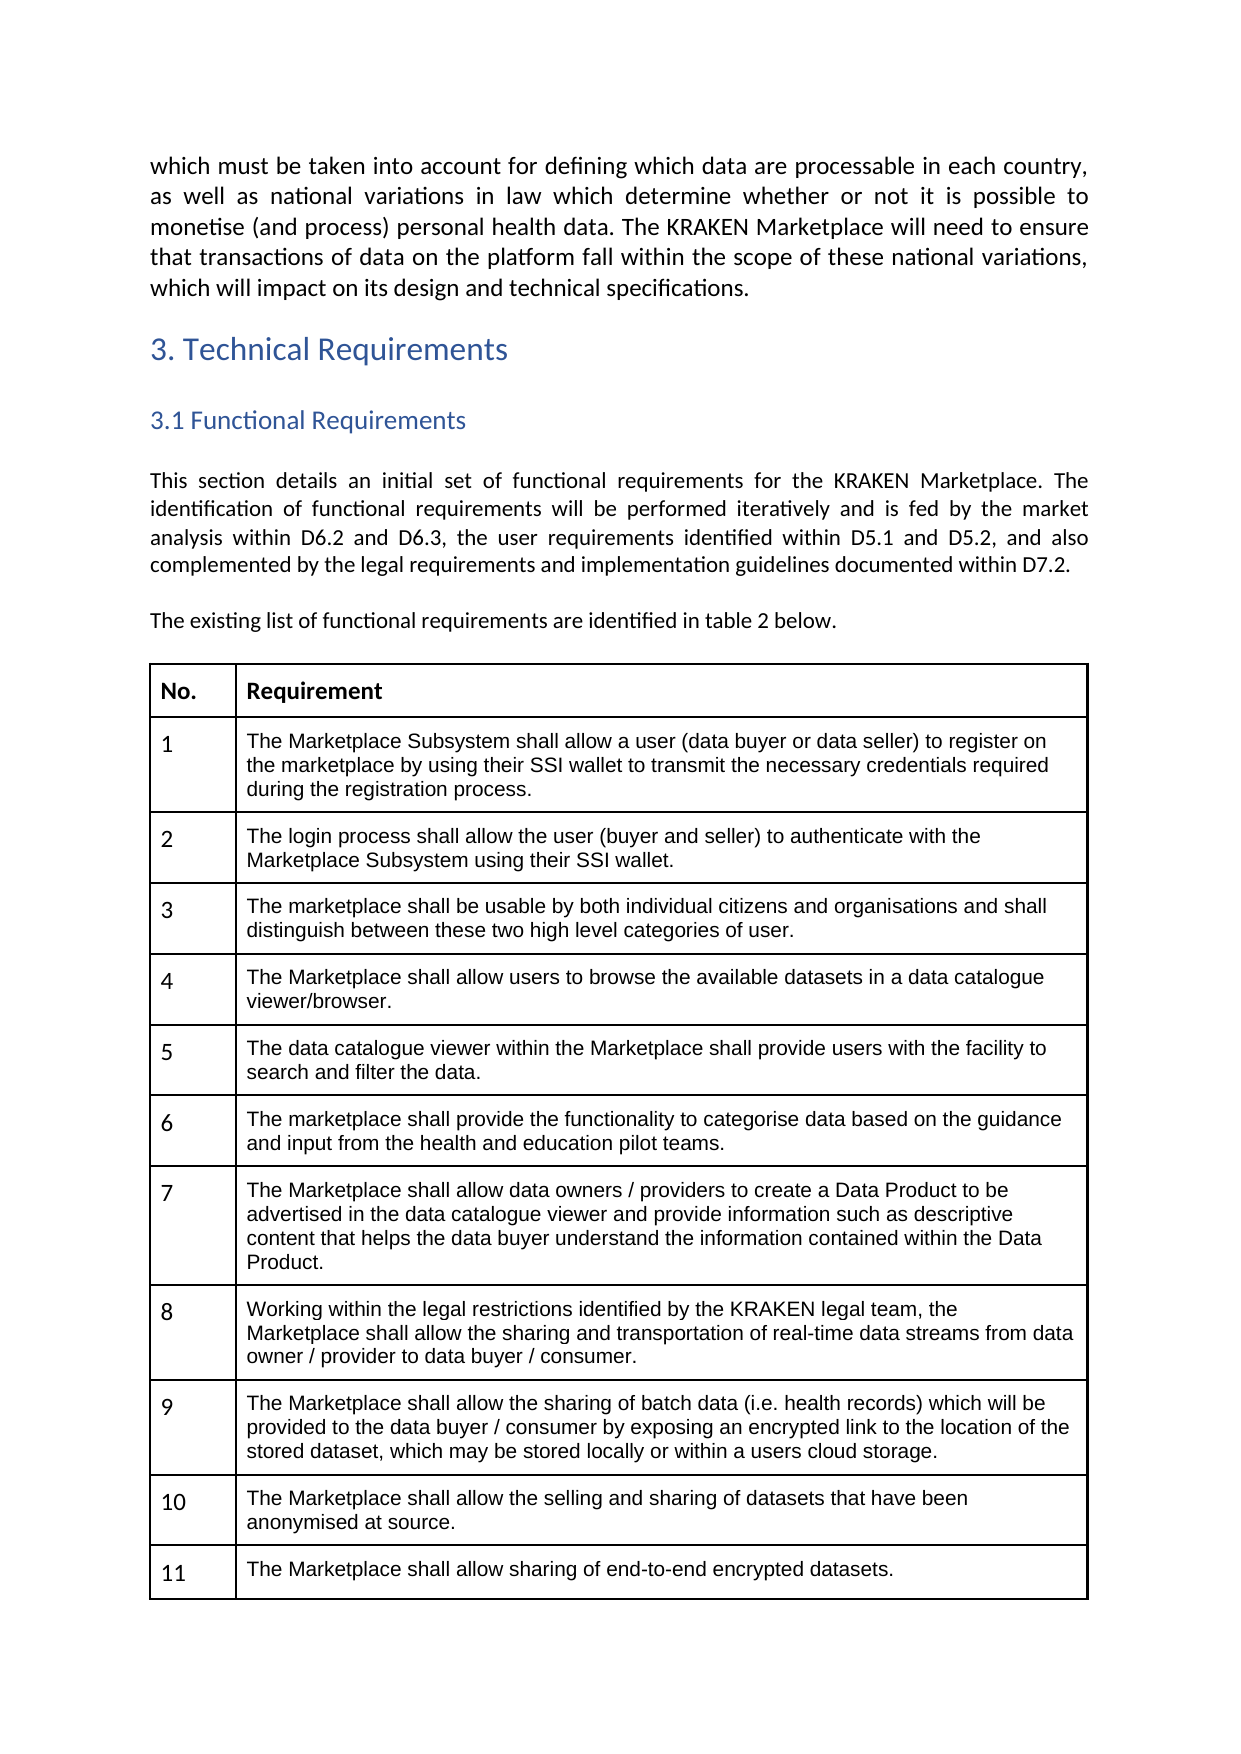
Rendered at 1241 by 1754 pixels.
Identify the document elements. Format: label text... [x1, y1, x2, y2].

table_cell The Marketplace shall allow the sharing of batch data (i.e. health records) which will be provided to the data buyer / consumer by exposing an encrypted link to the location of the stored dataset, which may be stored locally or within a users cloud storage. [237, 1381, 1086, 1473]
table_cell The Marketplace Subsystem shall allow a user (data buyer or data seller) to register on the marketplace by using their SSI wallet to transmit the necessary credentials required during the registration process. [237, 718, 1086, 811]
table_cell 4 [151, 955, 235, 1023]
text The existing list of functional requirements are identified in table 2 below. [150, 607, 1090, 635]
table_header No. [151, 665, 235, 716]
table_header Requirement [237, 665, 1086, 716]
table_cell The data catalogue viewer within the Marketplace shall provide users with the facility to search and filter the data. [237, 1026, 1086, 1094]
table_cell The Marketplace shall allow users to browse the available datasets in a data catalogue viewer/browser. [237, 955, 1086, 1023]
table_cell 6 [151, 1096, 235, 1165]
subtitle 3.1 Functional Requirements [150, 403, 1090, 436]
subtitle 3. Technical Requirements [150, 328, 1090, 368]
table_cell 9 [151, 1381, 235, 1473]
table_cell 8 [151, 1286, 235, 1379]
table_cell Working within the legal restrictions identified by the KRAKEN legal team, the Marketplace shall allow the sharing and transportation of real-time data streams from data owner / provider to data buyer / consumer. [237, 1286, 1086, 1379]
table_cell 10 [151, 1476, 235, 1544]
table_cell 3 [151, 884, 235, 953]
table_cell The Marketplace shall allow sharing of end-to-end encrypted datasets. [237, 1546, 1086, 1598]
table_cell 2 [151, 813, 235, 882]
table_cell The Marketplace shall allow data owners / providers to create a Data Product to be advertised in the data catalogue viewer and provide information such as descriptive content that helps the data buyer understand the information contained within the Data Product. [237, 1167, 1086, 1284]
table_cell 7 [151, 1167, 235, 1284]
table_cell 11 [151, 1546, 235, 1598]
table_cell 5 [151, 1026, 235, 1094]
table_cell The Marketplace shall allow the selling and sharing of datasets that have been anonymised at source. [237, 1476, 1086, 1544]
table_cell The marketplace shall be usable by both individual citizens and organisations and shall distinguish between these two high level categories of user. [237, 884, 1086, 953]
text This section details an initial set of functional requirements for the KRAKEN Marketplace. The identification of functional requirements will be performed iteratively and is fed by the market analysis within D6.2 and D6.3, the user requirements identified within D5.1 and D5.2, and also complemented by the legal requirements and implementation guidelines documented within D7.2. [150, 467, 1090, 579]
table_cell The login process shall allow the user (buyer and seller) to authenticate with the Marketplace Subsystem using their SSI wallet. [237, 813, 1086, 882]
table_cell 1 [151, 718, 235, 811]
table_cell The marketplace shall provide the functionality to categorise data based on the guidance and input from the health and education pilot teams. [237, 1096, 1086, 1165]
text which must be taken into account for defining which data are processable in each country, as well as national variations in law which determine whether or not it is possible to monetise (and process) personal health data. The KRAKEN Marketplace will need to ensure that transactions of data on the platform fall within the scope of these national variations, which will impact on its design and technical specifications. [150, 150, 1090, 303]
